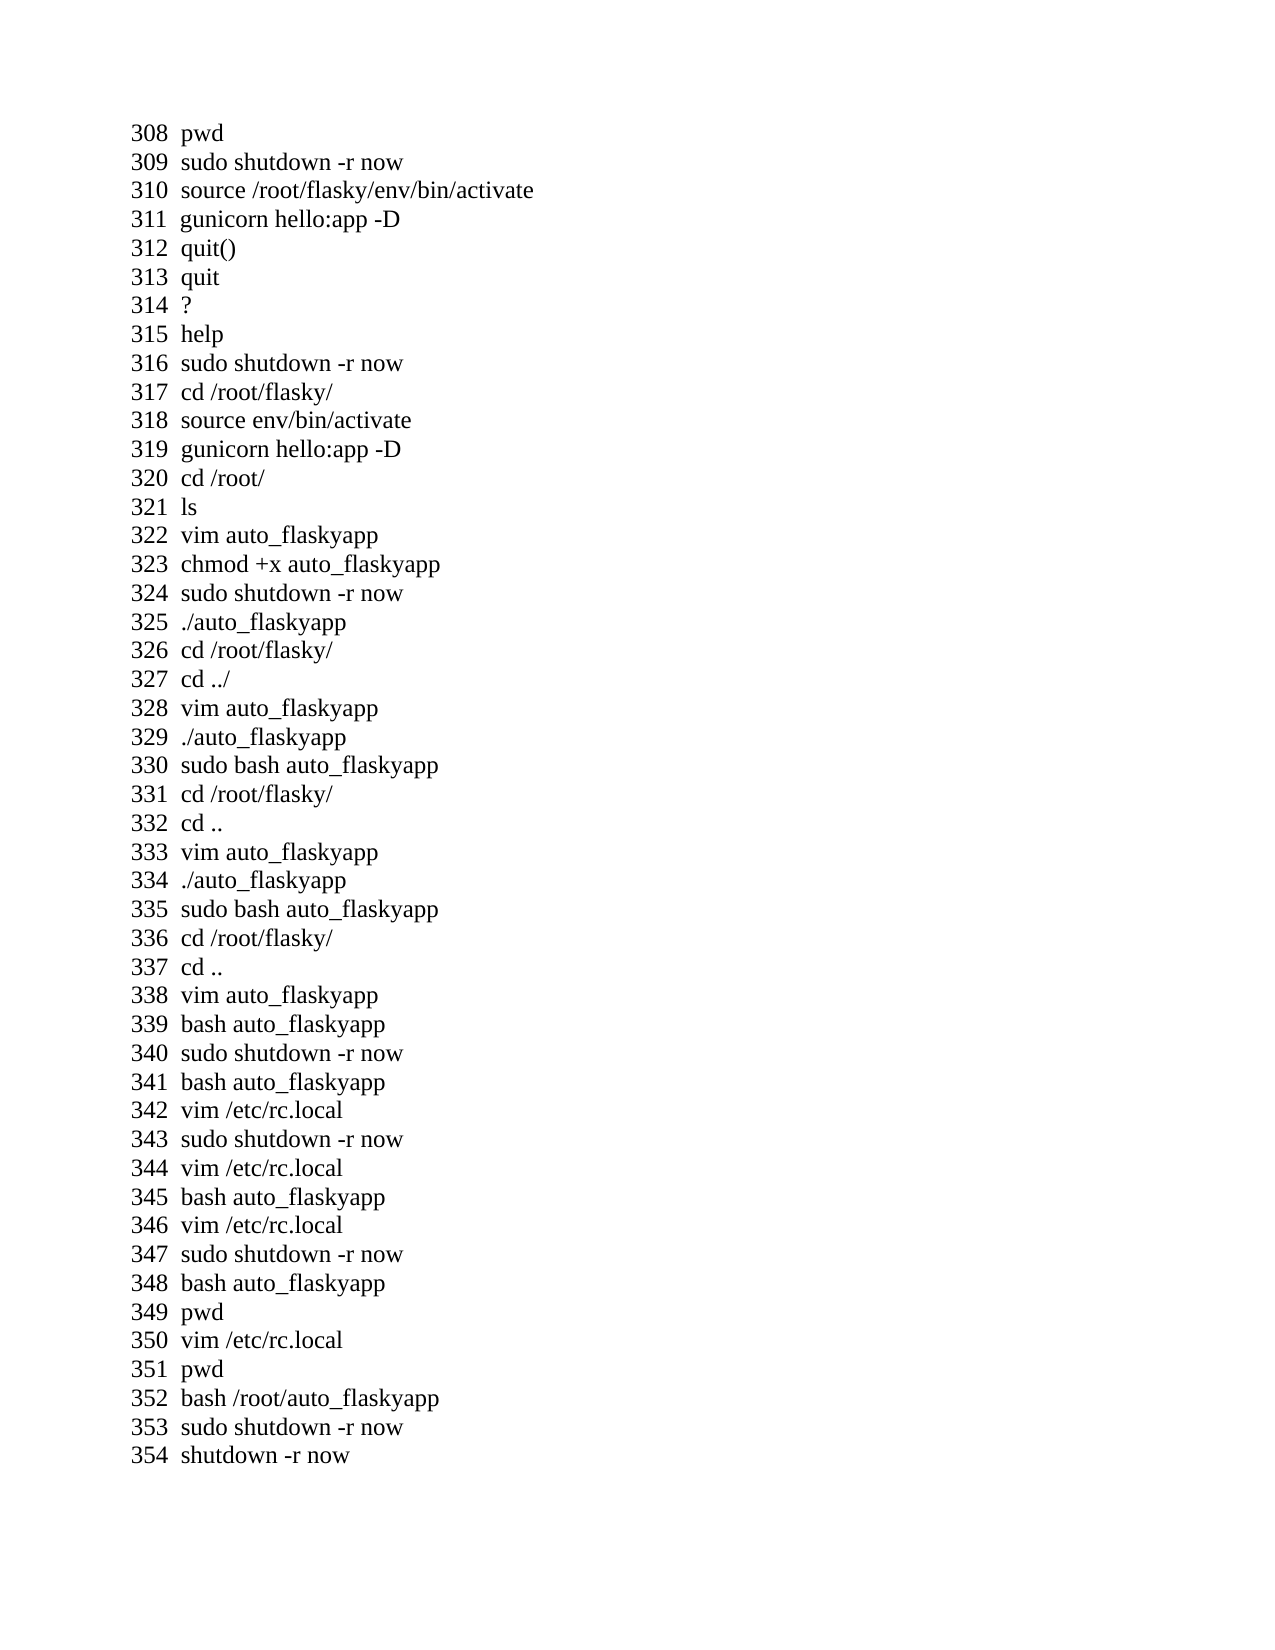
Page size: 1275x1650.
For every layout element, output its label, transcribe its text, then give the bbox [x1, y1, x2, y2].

text 328 vim auto_flaskyapp [118, 693, 1157, 722]
text 319 gunicorn hello:app -D [118, 434, 1157, 463]
text 322 vim auto_flaskyapp [118, 521, 1157, 549]
text 333 vim auto_flaskyapp [118, 837, 1157, 866]
text 327 cd ../ [118, 664, 1157, 693]
text 332 cd .. [118, 808, 1157, 837]
text 312 quit() [118, 233, 1157, 262]
text 325 ./auto_flaskyapp [118, 607, 1157, 636]
text 330 sudo bash auto_flaskyapp [118, 751, 1157, 779]
text 324 sudo shutdown -r now [118, 578, 1157, 607]
text 329 ./auto_flaskyapp [118, 722, 1157, 751]
text 347 sudo shutdown -r now [118, 1239, 1157, 1268]
text 314 ? [118, 291, 1157, 319]
text 320 cd /root/ [118, 463, 1157, 492]
text 345 bash auto_flaskyapp [118, 1182, 1157, 1211]
text 346 vim /etc/rc.local [118, 1211, 1157, 1239]
text 341 bash auto_flaskyapp [118, 1067, 1157, 1096]
text 343 sudo shutdown -r now [118, 1124, 1157, 1153]
text 317 cd /root/flasky/ [118, 377, 1157, 406]
text 353 sudo shutdown -r now [118, 1412, 1157, 1441]
text 338 vim auto_flaskyapp [118, 981, 1157, 1009]
text 334 ./auto_flaskyapp [118, 866, 1157, 894]
text 323 chmod +x auto_flaskyapp [118, 549, 1157, 578]
text 321 ls [118, 492, 1157, 521]
text 336 cd /root/flasky/ [118, 923, 1157, 952]
text 349 pwd [118, 1297, 1157, 1326]
text 335 sudo bash auto_flaskyapp [118, 894, 1157, 923]
text 350 vim /etc/rc.local [118, 1326, 1157, 1354]
text 344 vim /etc/rc.local [118, 1153, 1157, 1182]
text 310 source /root/flasky/env/bin/activate [118, 176, 1157, 204]
text 315 help [118, 319, 1157, 348]
text 351 pwd [118, 1354, 1157, 1383]
text 313 quit [118, 262, 1157, 291]
text 352 bash /root/auto_flaskyapp [118, 1383, 1157, 1412]
text 331 cd /root/flasky/ [118, 779, 1157, 808]
text 316 sudo shutdown -r now [118, 348, 1157, 377]
text 318 source env/bin/activate [118, 406, 1157, 434]
text 342 vim /etc/rc.local [118, 1096, 1157, 1124]
text 337 cd .. [118, 952, 1157, 981]
text 348 bash auto_flaskyapp [118, 1268, 1157, 1297]
text 326 cd /root/flasky/ [118, 636, 1157, 664]
text 339 bash auto_flaskyapp [118, 1009, 1157, 1038]
text 309 sudo shutdown -r now [118, 147, 1157, 176]
text 308 pwd [118, 118, 1157, 147]
text 311 gunicorn hello:app -D [118, 204, 1157, 233]
text 340 sudo shutdown -r now [118, 1038, 1157, 1067]
text 354 shutdown -r now [118, 1441, 1157, 1469]
